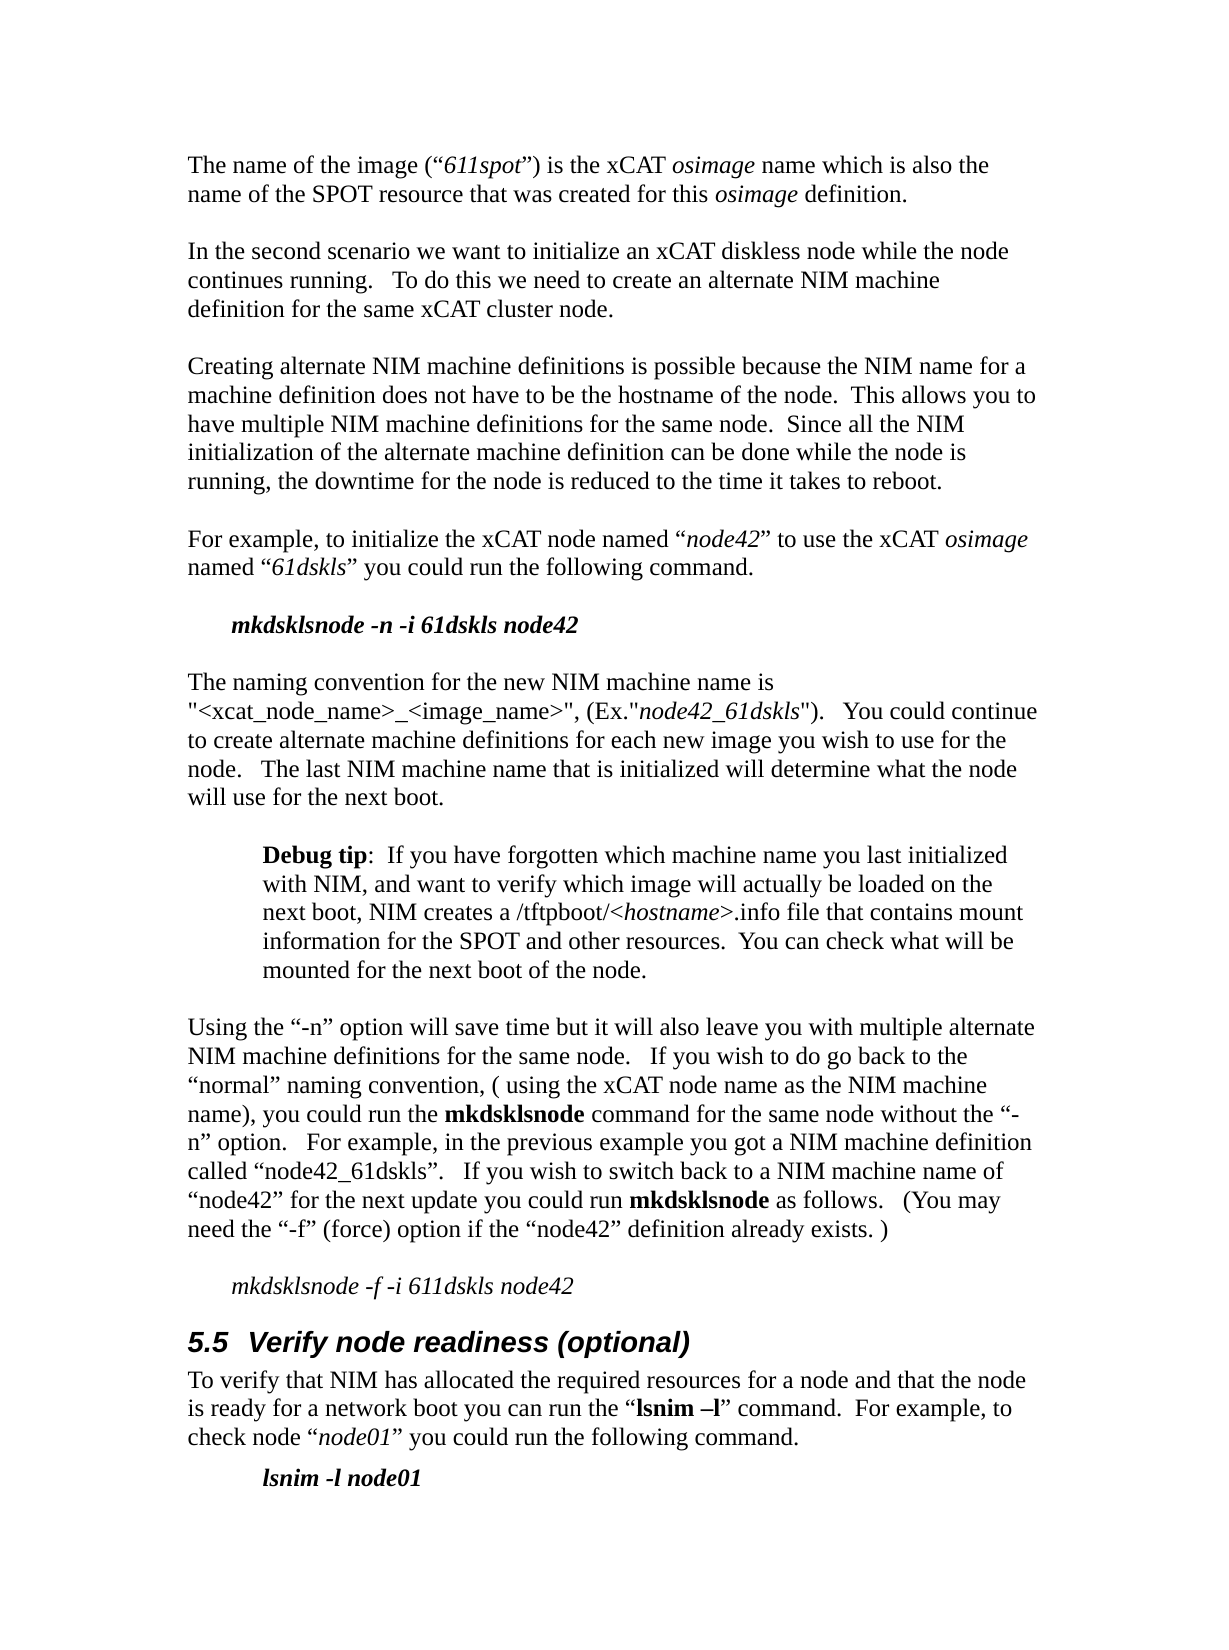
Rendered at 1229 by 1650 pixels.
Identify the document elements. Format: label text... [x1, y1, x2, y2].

text lsnim -l node01 [262, 1463, 1041, 1492]
text Creating alternate NIM machine definitions is possible because the NIM name for a machine definition does not have to be the hostname of the node. This allows you to have multiple NIM machine definitions for the same node. Since all the NIM initialization of the alternate machine definition can be done while the node is running, the downtime for the node is reduced to the time it takes to reboot. [187, 351, 1041, 495]
text Debug tip: If you have forgotten which machine name you last initialized with NIM, and want to verify which image will actually be loaded on the next boot, NIM creates a /tftpboot/<hostname>.info file that contains mount information for the SPOT and other resources. You can check what will be mounted for the next boot of the node. [262, 840, 1041, 984]
text mkdsklsnode -f -i 611dskls node42 [187, 1271, 1041, 1300]
subtitle Verify node readiness (optional) [187, 1325, 1041, 1358]
text To verify that NIM has allocated the required resources for a node and that the node is ready for a network boot you can run the “lsnim –l” command. For example, to check node “node01” you could run the following command. [187, 1365, 1041, 1451]
text Using the “-n” option will save time but it will also leave you with multiple alternate NIM machine definitions for the same node. If you wish to do go back to the “normal” naming convention, ( using the xCAT node name as the NIM machine name), you could run the mkdsklsnode command for the same node without the “-n” option. For example, in the previous example you got a NIM machine definition called “node42_61dskls”. If you wish to switch back to a NIM machine name of “node42” for the next update you could run mkdsklsnode as follows. (You may need the “-f” (force) option if the “node42” definition already exists. ) [187, 1012, 1041, 1242]
text In the second scenario we want to initialize an xCAT diskless node while the node continues running. To do this we need to create an alternate NIM machine definition for the same xCAT cluster node. [187, 236, 1041, 322]
text The name of the image (“611spot”) is the xCAT osimage name which is also the name of the SPOT resource that was created for this osimage definition. [187, 150, 1041, 207]
text For example, to initialize the xCAT node named “node42” to use the xCAT osimage named “61dskls” you could run the following command. [187, 524, 1041, 581]
text The naming convention for the new NIM machine name is "<xcat_node_name>_<image_name>", (Ex."node42_61dskls"). You could continue to create alternate machine definitions for each new image you wish to use for the node. The last NIM machine name that is initialized will determine what the node will use for the next boot. [187, 667, 1041, 811]
text mkdsklsnode -n -i 61dskls node42 [187, 610, 1041, 639]
